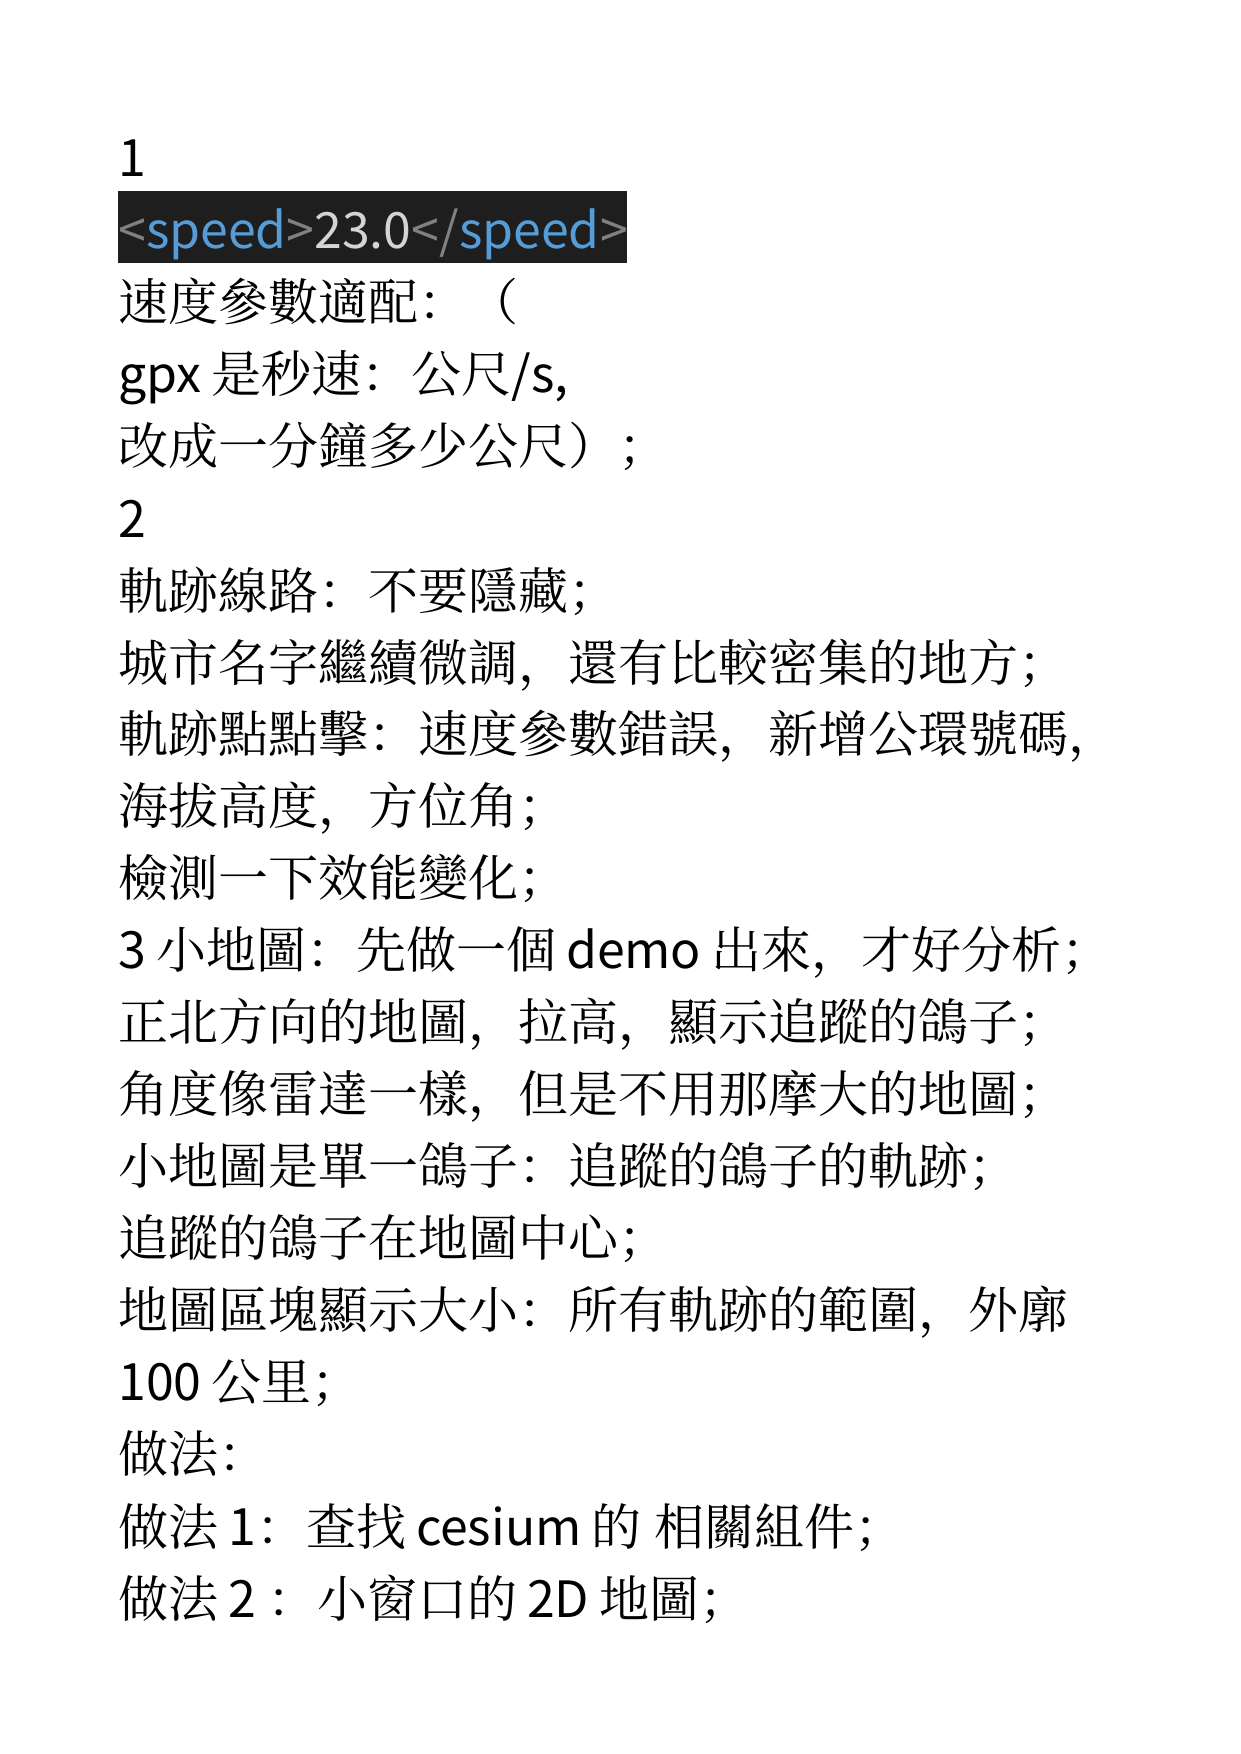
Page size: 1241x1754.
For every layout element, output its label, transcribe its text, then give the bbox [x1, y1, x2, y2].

text 做法2 ：小窗口的2D地圖； [118, 1559, 1122, 1632]
text 3小地圖：先做一個demo出來，才好分析； [118, 911, 1122, 983]
text gpx是秒速：公尺/s, [118, 335, 1122, 407]
text 軌跡線路：不要隱藏； [118, 551, 1122, 623]
text 速度參數適配：（ [118, 263, 1122, 335]
text 小地圖是單一鴿子：追蹤的鴿子的軌跡； [118, 1127, 1122, 1199]
text 2 [118, 479, 1122, 551]
text 正北方向的地圖，拉高，顯示追蹤的鴿子； [118, 983, 1122, 1055]
text 1 [118, 118, 1122, 191]
text 做法1：查找cesium的 相關組件； [118, 1487, 1122, 1559]
text 改成一分鐘多少公尺）； [118, 407, 1122, 479]
text 地圖區塊顯示大小：所有軌跡的範圍，外廓100公里； [118, 1271, 1122, 1415]
text 做法： [118, 1415, 1122, 1487]
text <speed>23.0</speed> [118, 191, 1122, 263]
text 軌跡點點擊：速度參數錯誤，新增公環號碼，海拔高度，方位角； [118, 695, 1122, 839]
text 追蹤的鴿子在地圖中心； [118, 1199, 1122, 1271]
text 角度像雷達一樣，但是不用那摩大的地圖； [118, 1055, 1122, 1127]
text 檢測一下效能變化； [118, 839, 1122, 911]
text 城市名字繼續微調，還有比較密集的地方； [118, 623, 1122, 695]
